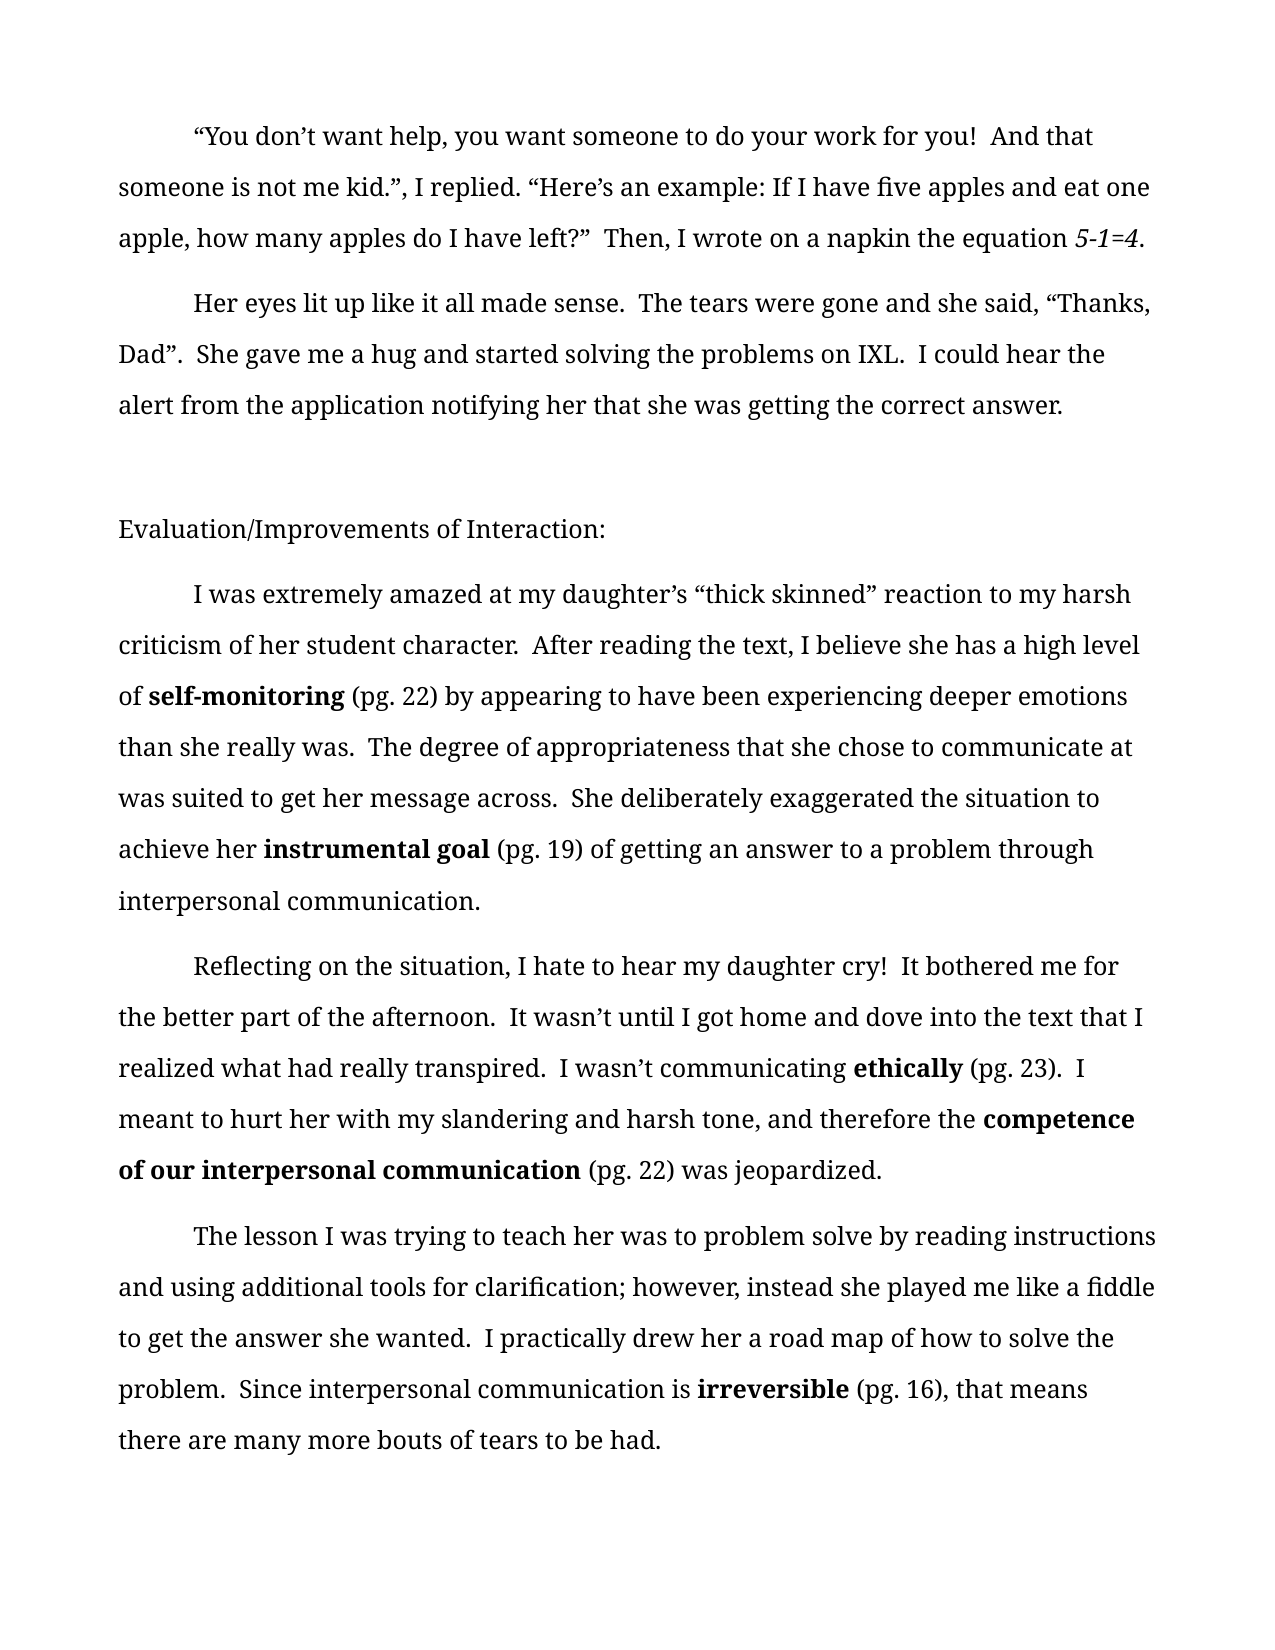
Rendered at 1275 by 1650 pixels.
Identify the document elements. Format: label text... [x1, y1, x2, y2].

text Evaluation/Improvements of Interaction: [118, 511, 1157, 545]
text I was extremely amazed at my daughter’s “thick skinned” reaction to my harsh criticism of her student character. After reading the text, I believe she has a high level of self-monitoring (pg. 22) by appearing to have been experiencing deeper emotions than she really was. The degree of appropriateness that she chose to communicate at was suited to get her message across. She deliberately exaggerated the situation to achieve her instrumental goal (pg. 19) of getting an answer to a problem through interpersonal communication. [118, 577, 1157, 917]
text Reflecting on the situation, I hate to hear my daughter cry! It bothered me for the better part of the afternoon. It wasn’t until I got home and dove into the text that I realized what had really transpired. I wasn’t communicating ethically (pg. 23). I meant to hurt her with my slandering and harsh tone, and therefore the competence of our interpersonal communication (pg. 22) was jeopardized. [118, 949, 1157, 1187]
text “You don’t want help, you want someone to do your work for you! And that someone is not me kid.”, I replied. “Here’s an example: If I have five apples and eat one apple, how many apples do I have left?” Then, I wrote on a napkin the equation 5-1=4. [118, 118, 1157, 254]
text The lesson I was trying to teach her was to problem solve by reading instructions and using additional tools for clarification; however, instead she played me like a fiddle to get the answer she wanted. I practically drew her a road map of how to solve the problem. Since interpersonal communication is irreversible (pg. 16), that means there are many more bouts of tears to be had. [118, 1218, 1157, 1457]
text Her eyes lit up like it all made sense. The tears were gone and she said, “Thanks, Dad”. She gave me a hug and started solving the problems on IXL. I could hear the alert from the application notifying her that she was getting the correct answer. [118, 286, 1157, 422]
